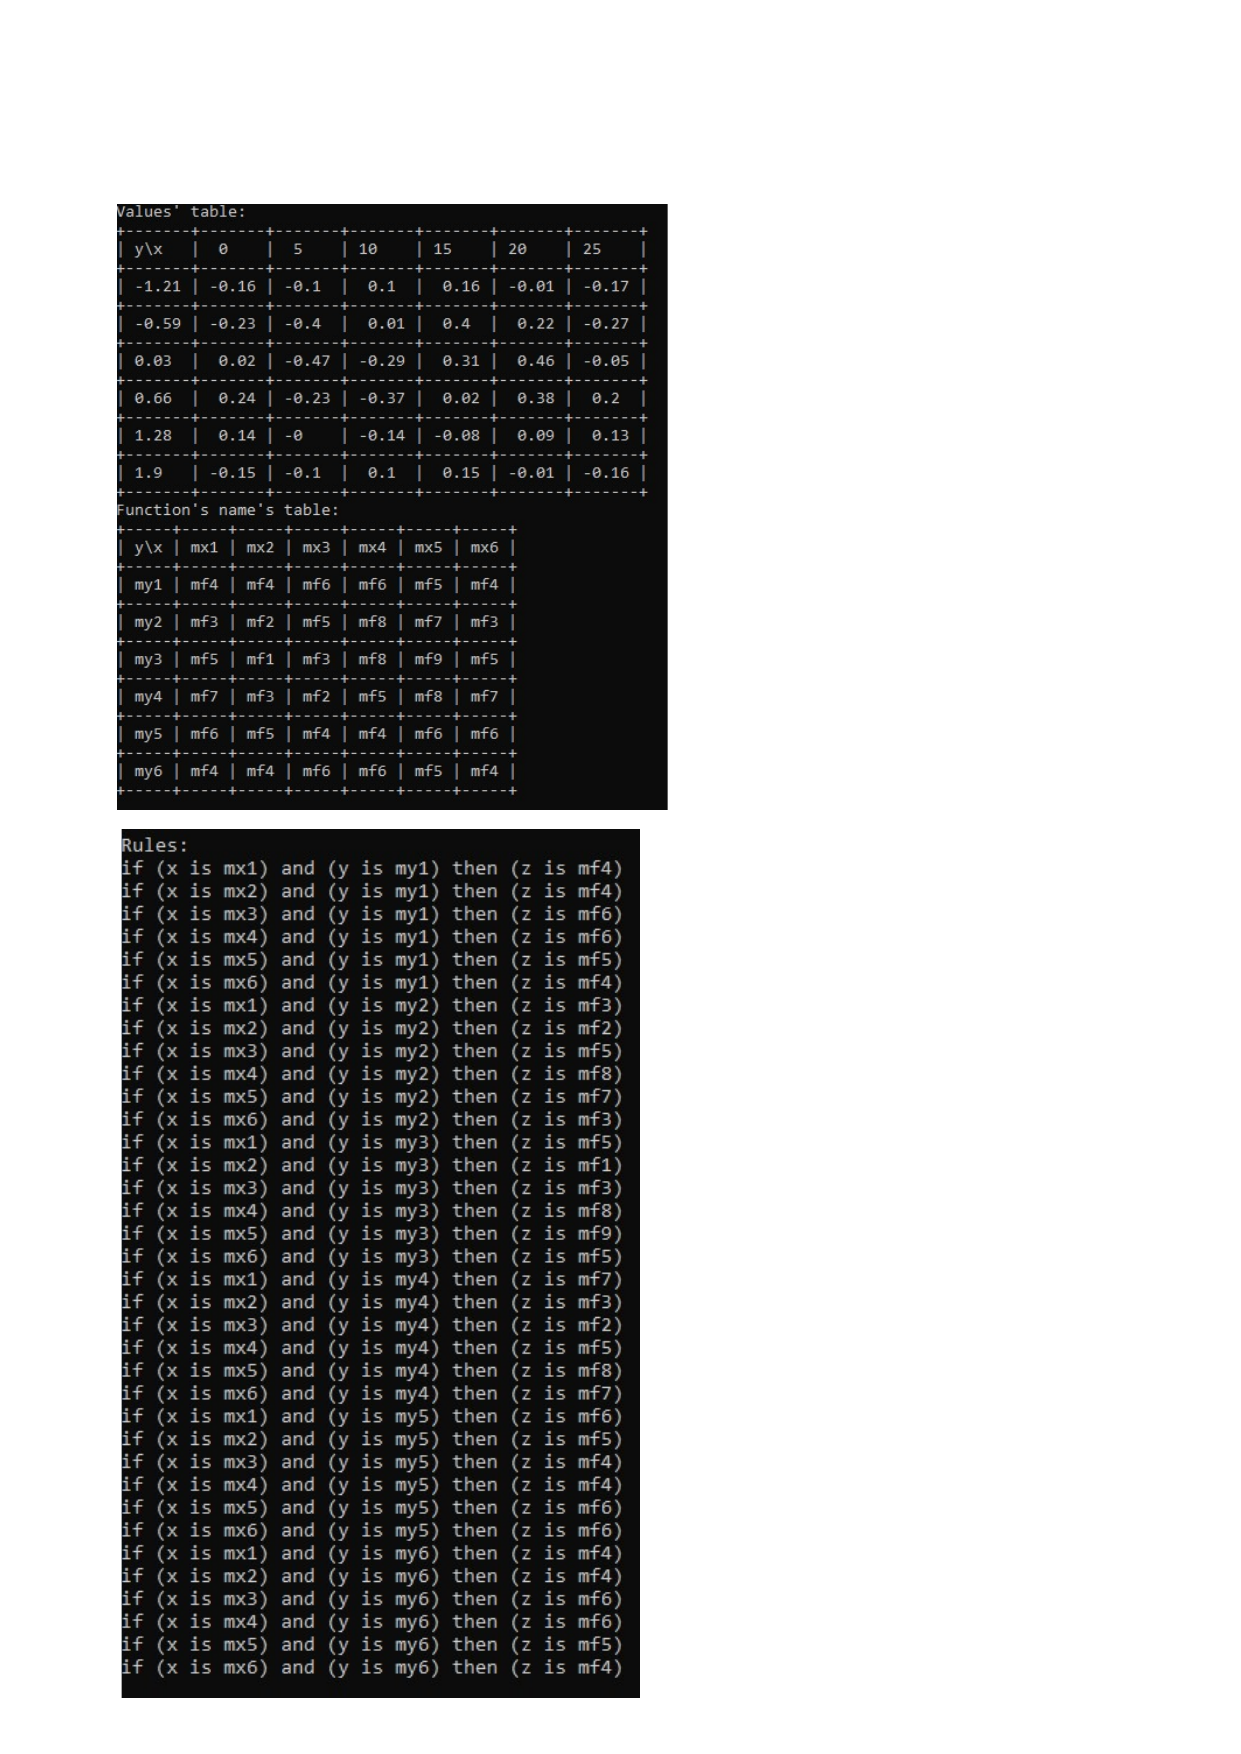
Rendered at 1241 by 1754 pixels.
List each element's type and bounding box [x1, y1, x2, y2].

picture [117, 204, 668, 810]
picture [121, 829, 640, 1698]
